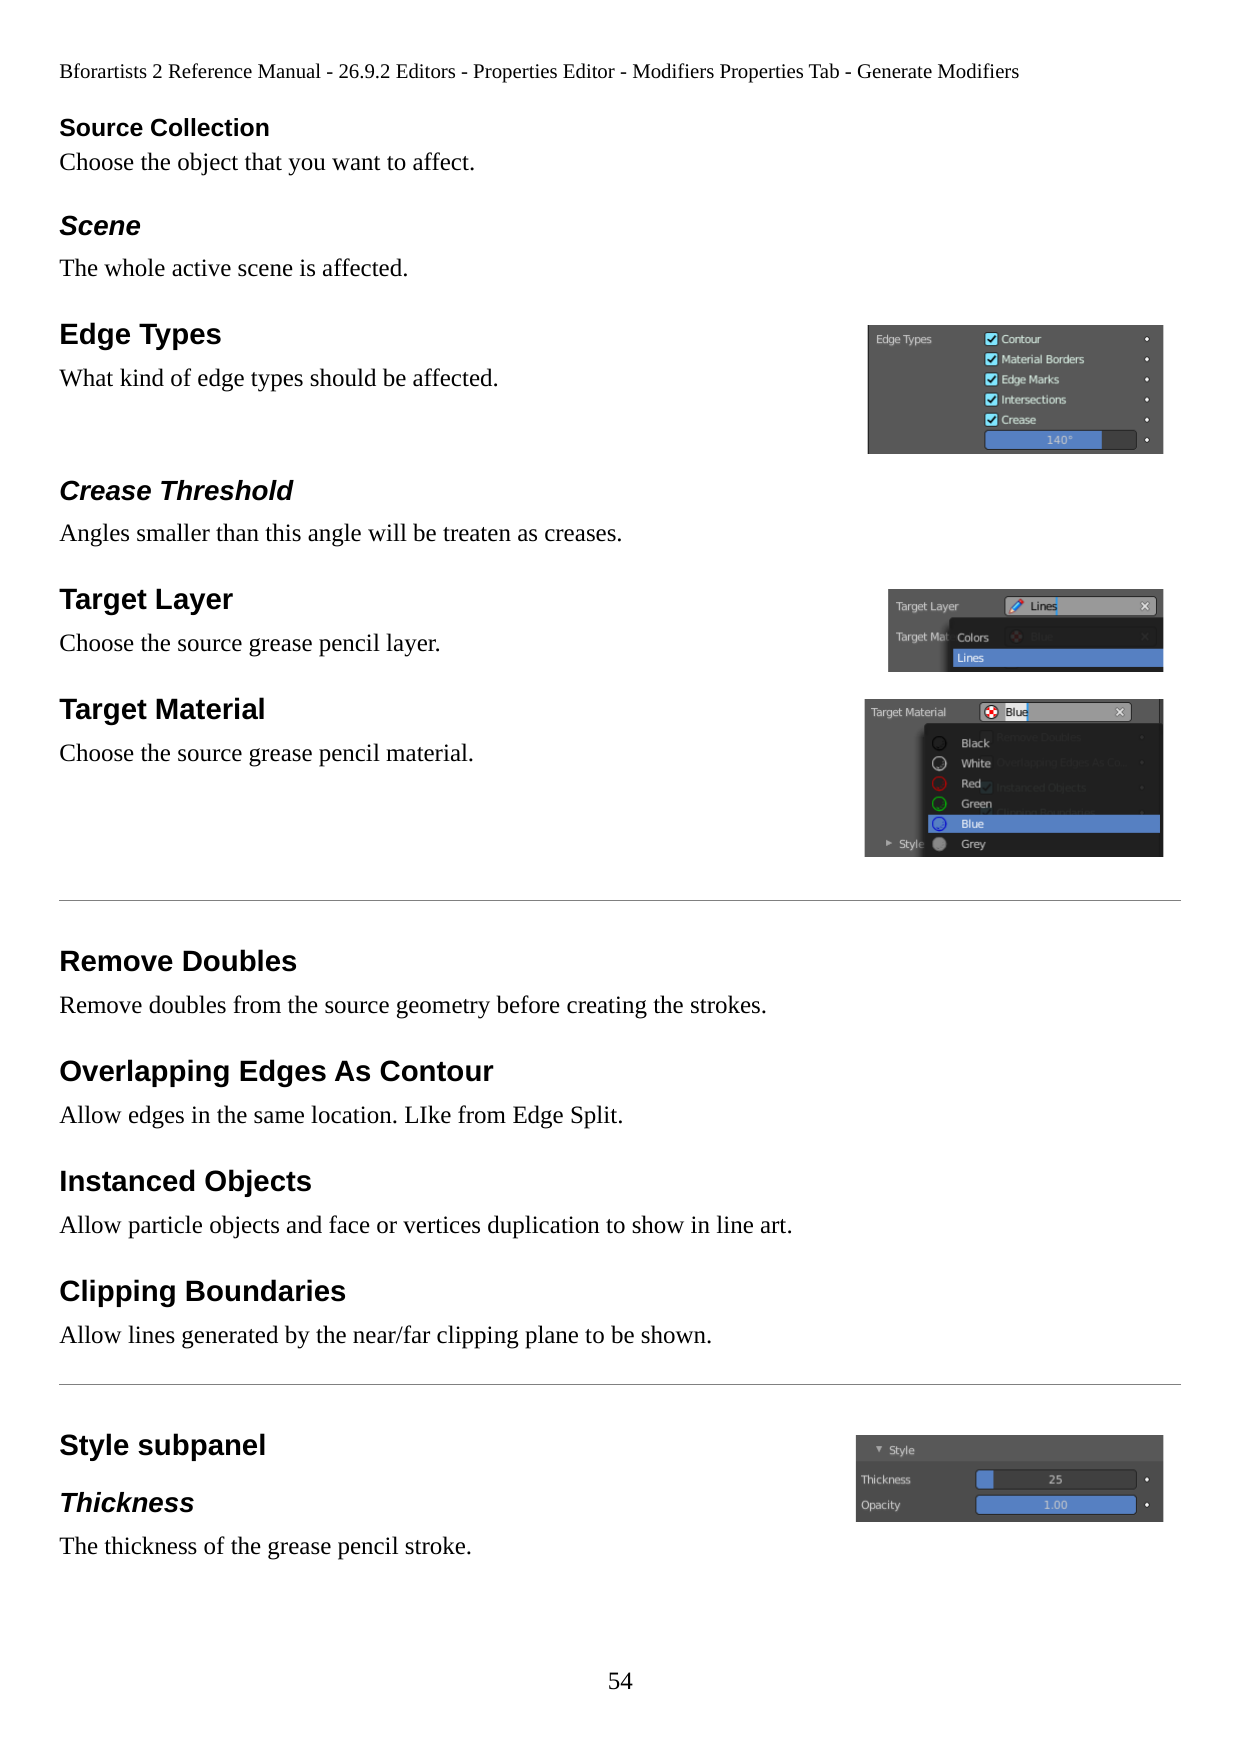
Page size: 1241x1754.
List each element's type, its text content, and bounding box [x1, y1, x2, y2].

text The thickness of the grease pencil stroke. [59, 1531, 1181, 1559]
picture [888, 589, 1164, 672]
text Choose the source grease pencil material. [59, 738, 864, 767]
subtitle Source Collection [59, 113, 1181, 141]
subtitle Style subpanel [59, 1428, 1181, 1461]
text Remove doubles from the source geometry before creating the strokes. [59, 990, 1181, 1019]
picture [855, 1435, 1164, 1522]
text Angles smaller than this angle will be treaten as creases. [59, 518, 1181, 547]
subtitle Instanced Objects [59, 1164, 1181, 1197]
text What kind of edge types should be affected. [59, 363, 867, 392]
subtitle Scene [59, 209, 1181, 241]
subtitle Overlapping Edges As Contour [59, 1054, 1181, 1088]
subtitle Clipping Boundaries [59, 1274, 1181, 1307]
text Choose the source grease pencil layer. [59, 628, 888, 657]
subtitle Edge Types [59, 317, 1181, 351]
text The whole active scene is affected. [59, 253, 1181, 282]
subtitle Thickness [59, 1486, 855, 1518]
subtitle Target Material [59, 692, 1181, 726]
picture [864, 699, 1164, 857]
subtitle Target Layer [59, 582, 1181, 616]
subtitle [1164, 1486, 1181, 1518]
text Allow particle objects and face or vertices duplication to show in line art. [59, 1210, 1181, 1239]
picture [867, 325, 1164, 454]
subtitle Crease Threshold [59, 474, 1181, 506]
text Allow lines generated by the near/far clipping plane to be shown. [59, 1320, 1181, 1349]
subtitle Remove Doubles [59, 944, 1181, 978]
text Allow edges in the same location. LIke from Edge Split. [59, 1100, 1181, 1129]
text Choose the object that you want to affect. [59, 147, 1181, 176]
